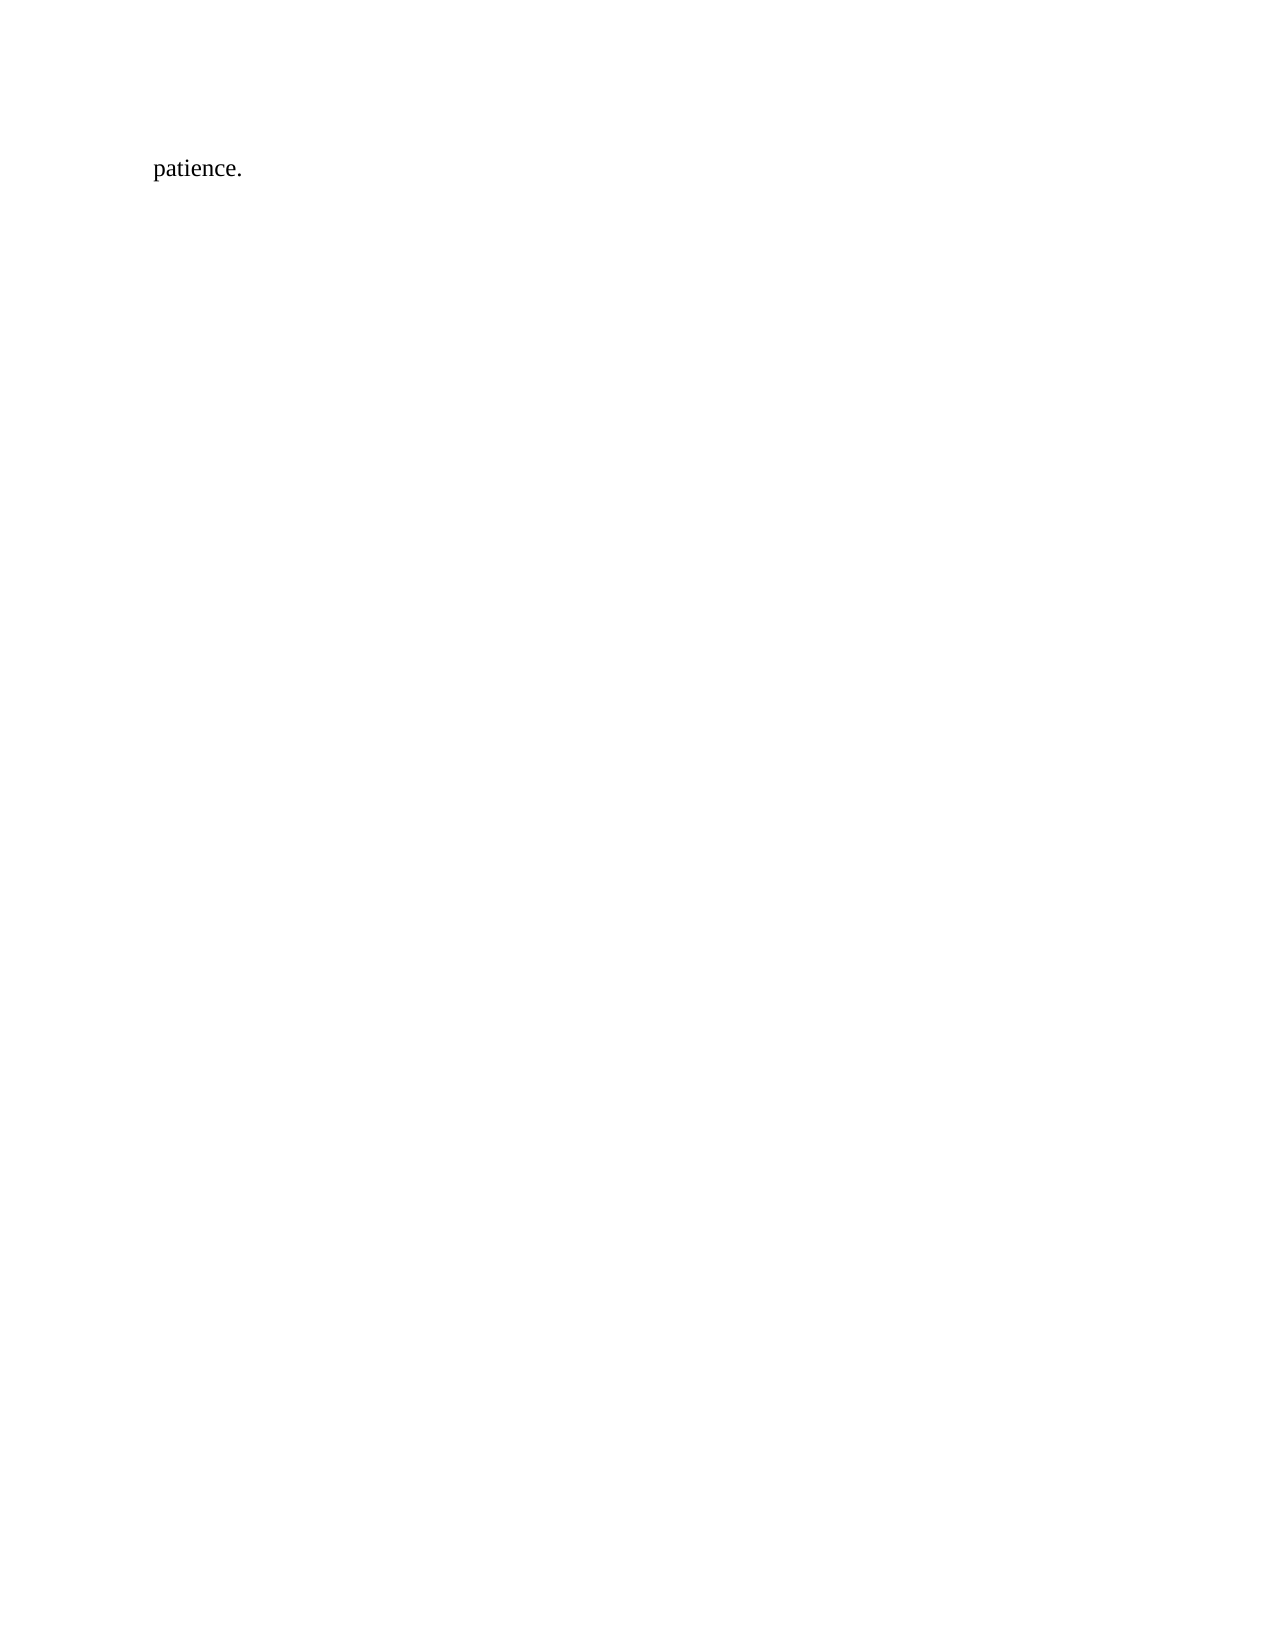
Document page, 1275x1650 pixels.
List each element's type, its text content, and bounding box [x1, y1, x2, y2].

text patience. [153, 153, 1122, 182]
